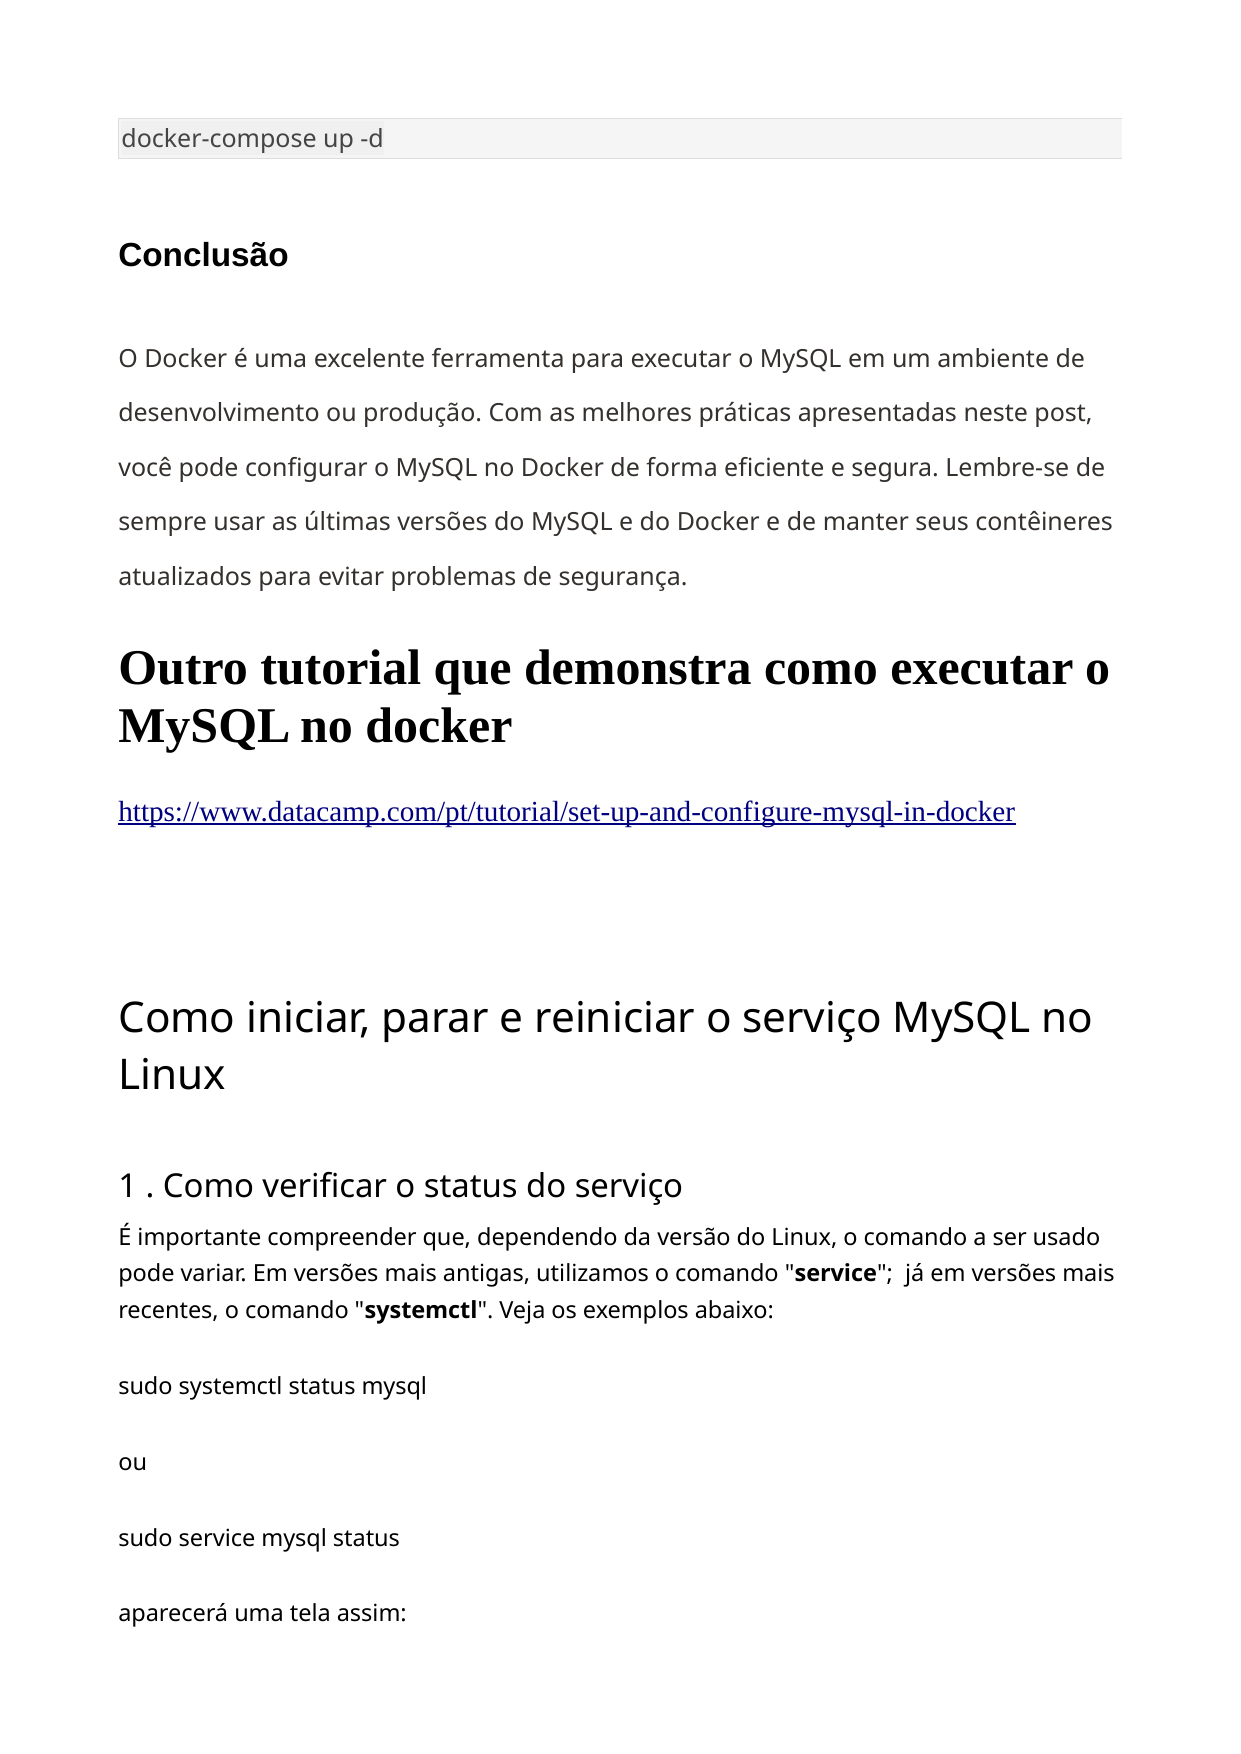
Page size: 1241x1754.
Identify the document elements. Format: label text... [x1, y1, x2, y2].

text ou [118, 1445, 1122, 1477]
subtitle Conclusão [118, 235, 1122, 274]
subtitle 1 . Como verificar o status do serviço [118, 1163, 1122, 1207]
subtitle Outro tutorial que demonstra como executar o MySQL no docker [118, 638, 1122, 753]
text sudo service mysql status [118, 1521, 1122, 1553]
text É importante compreender que, dependendo da versão do Linux, o comando a ser usado pode variar. Em versões mais antigas, utilizamos o comando "service"; já em versões mais recentes, o comando "systemctl". Veja os exemplos abaixo: [118, 1220, 1122, 1325]
text docker-compose up -d [119, 119, 1122, 158]
text O Docker é uma excelente ferramenta para executar o MySQL em um ambiente de desenvolvimento ou produção. Com as melhores práticas apresentadas neste post, você pode configurar o MySQL no Docker de forma eficiente e segura. Lembre-se de sempre usar as últimas versões do MySQL e do Docker e de manter seus contêineres atualizados para evitar problemas de segurança. [118, 341, 1122, 593]
text sudo systemctl status mysql [118, 1369, 1122, 1401]
subtitle Como iniciar, parar e reiniciar o serviço MySQL no Linux [118, 987, 1122, 1102]
text aparecerá uma tela assim: [118, 1597, 1122, 1629]
text https://www.datacamp.com/pt/tutorial/set-up-and-configure-mysql-in-docker [118, 794, 1122, 828]
